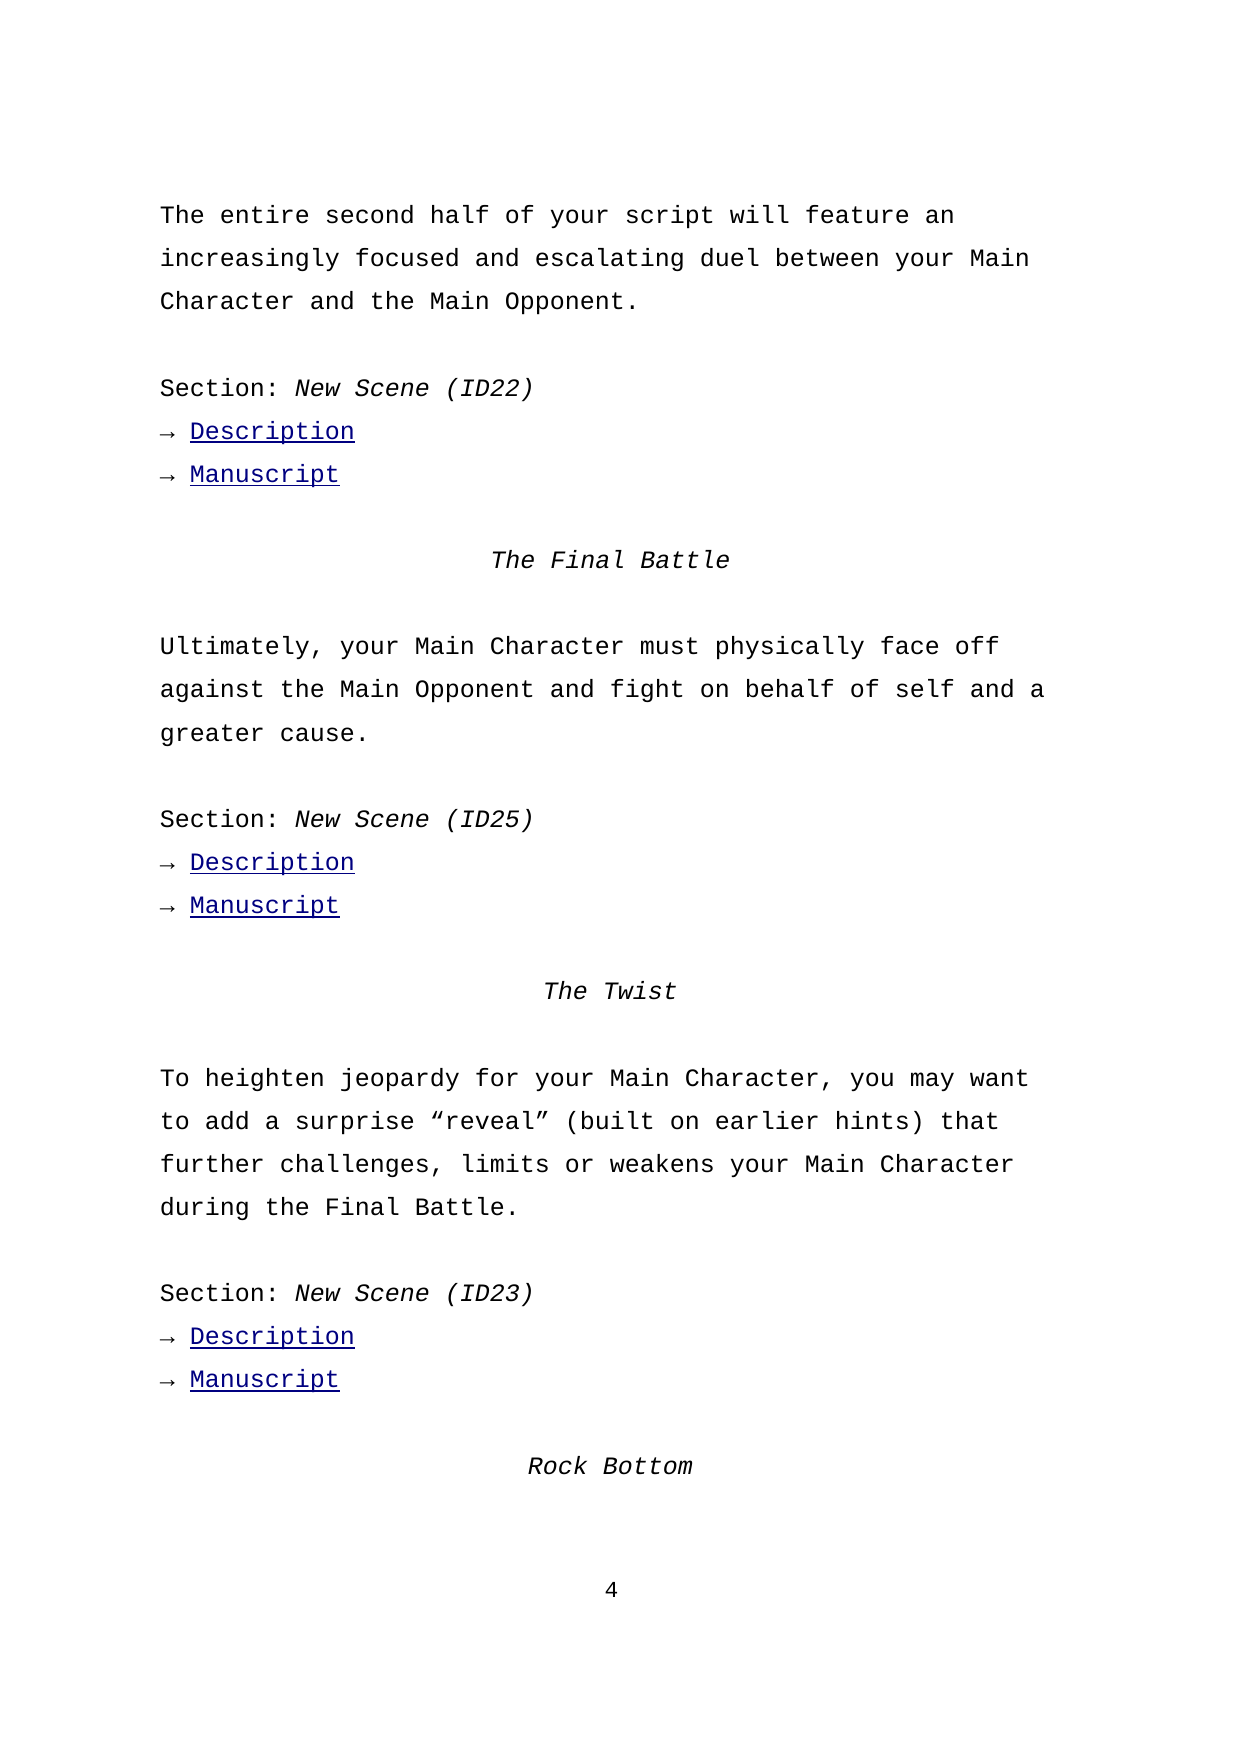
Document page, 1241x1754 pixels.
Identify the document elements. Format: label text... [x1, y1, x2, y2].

text To heighten jeopardy for your Main Character, you may want to add a surprise “reveal” (built on earlier hints) that further challenges, limits or weakens your Main Character during the Final Battle. [159, 1051, 1063, 1224]
text → Description [159, 1310, 1063, 1353]
text → Description [159, 836, 1063, 879]
text → Manuscript [159, 448, 1063, 491]
subtitle The Final Battle [159, 534, 1063, 577]
subtitle Rock Bottom [159, 1439, 1063, 1483]
text → Description [159, 404, 1063, 448]
text Section: New Scene (ID22) [159, 361, 1063, 404]
text Ultimately, your Main Character must physically face off against the Main Opponent and fight on behalf of self and a greater cause. [159, 620, 1063, 749]
subtitle The Twist [159, 965, 1063, 1008]
text Section: New Scene (ID23) [159, 1267, 1063, 1310]
text → Manuscript [159, 879, 1063, 922]
text → Manuscript [159, 1353, 1063, 1396]
text Section: New Scene (ID25) [159, 793, 1063, 836]
text The entire second half of your script will feature an increasingly focused and escalating duel between your Main Character and the Main Opponent. [159, 189, 1063, 318]
